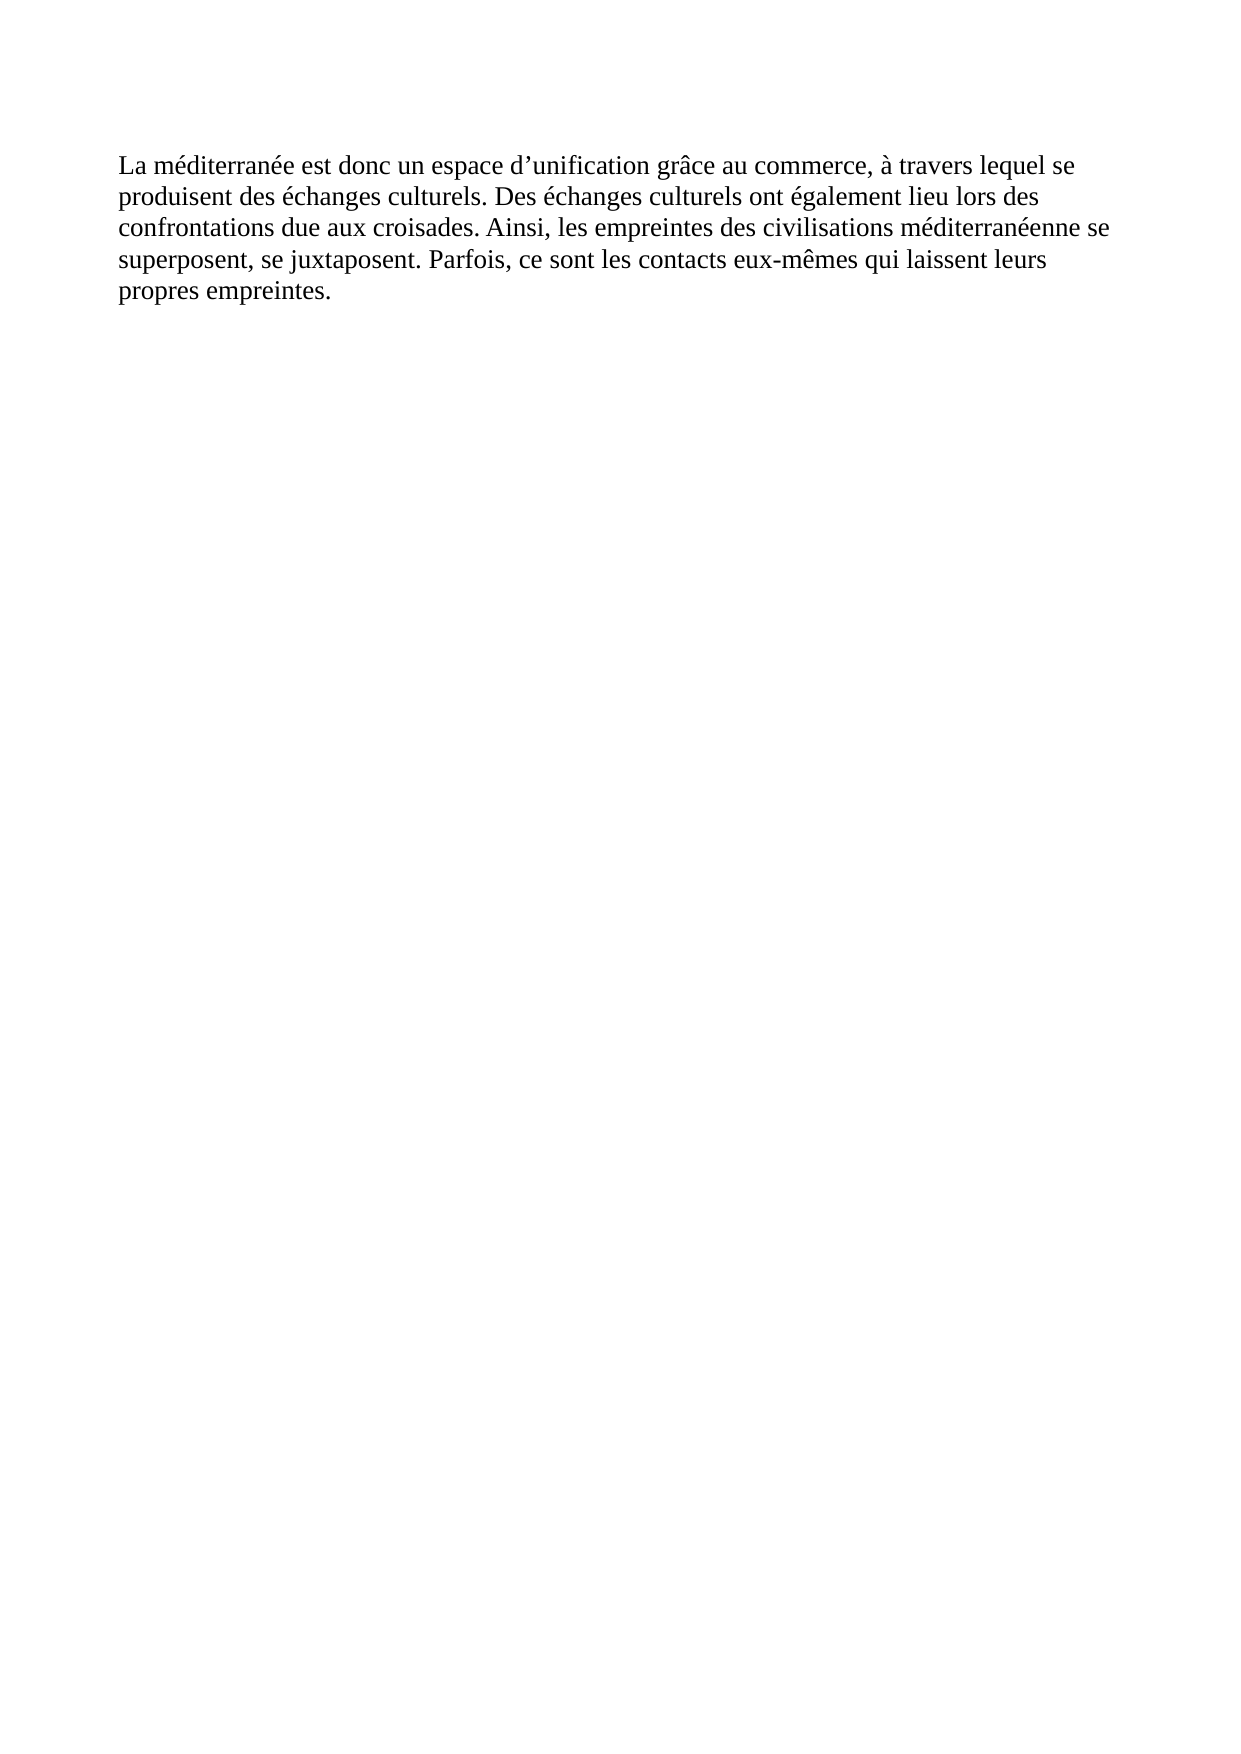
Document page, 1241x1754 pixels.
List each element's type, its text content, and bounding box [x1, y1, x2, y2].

text La méditerranée est donc un espace d’unification grâce au commerce, à travers lequel se produisent des échanges culturels. Des échanges culturels ont également lieu lors des confrontations due aux croisades. Ainsi, les empreintes des civilisations méditerranéenne se superposent, se juxtaposent. Parfois, ce sont les contacts eux-mêmes qui laissent leurs propres empreintes. [118, 149, 1122, 305]
